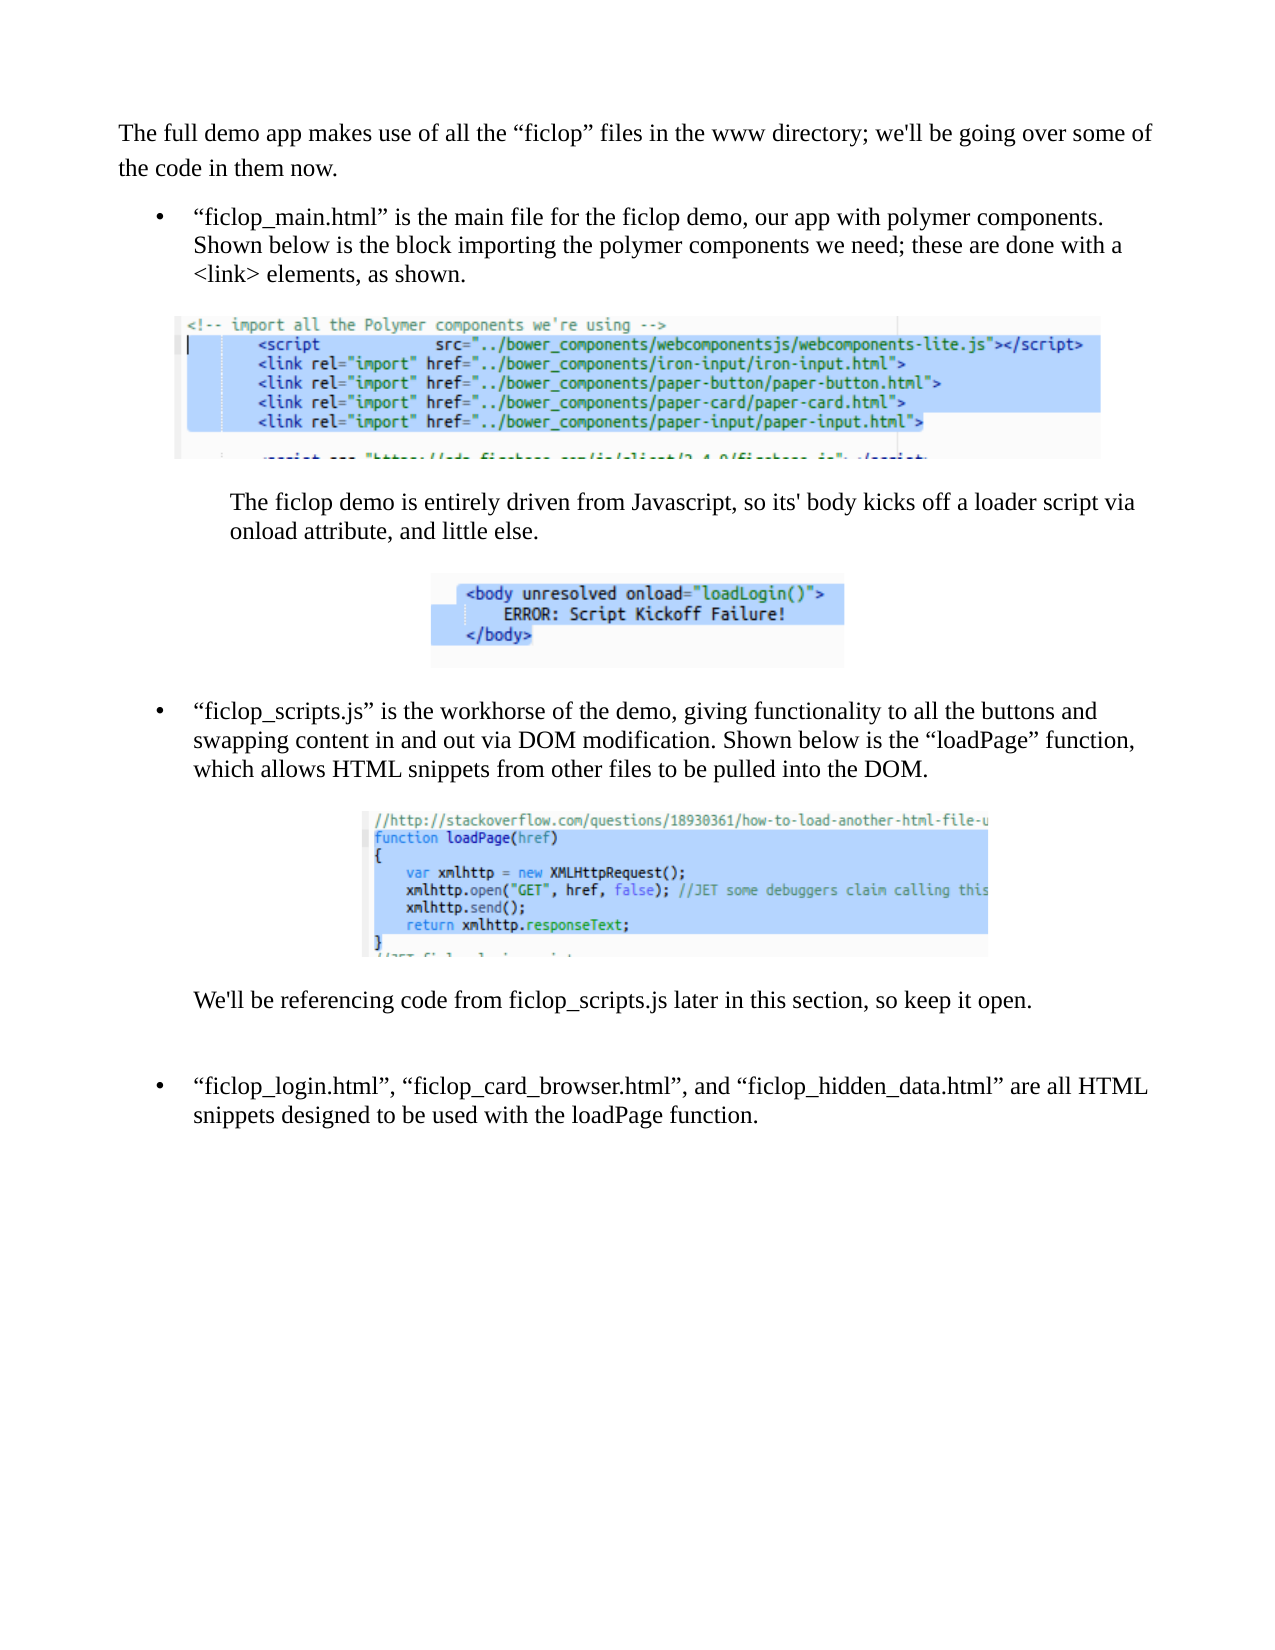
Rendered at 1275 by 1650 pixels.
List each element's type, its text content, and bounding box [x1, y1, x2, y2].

list The ficlop demo is entirely driven from Javascript, so its' body kicks off a loader script via onload attribute, and little else. [192, 487, 1157, 545]
list “ficlop_scripts.js” is the workhorse of the demo, giving functionality to all the buttons and swapping content in and out via DOM modification. Shown below is the “loadPage” function, which allows HTML snippets from other files to be pulled into the DOM. [156, 696, 1157, 783]
picture [174, 316, 1101, 459]
list “ficlop_login.html”, “ficlop_card_browser.html”, and “ficlop_hidden_data.html” are all HTML snippets designed to be used with the loadPage function. [156, 1071, 1157, 1129]
list We'll be referencing code from ficlop_scripts.js later in this section, so keep it open. [156, 985, 1157, 1014]
picture [430, 573, 845, 668]
picture [361, 811, 989, 957]
text The full demo app makes use of all the “ficlop” files in the www directory; we'll be going over some of the code in them now. [118, 118, 1157, 181]
list “ficlop_main.html” is the main file for the ficlop demo, our app with polymer components. Shown below is the block importing the polymer components we need; these are done with a <link> elements, as shown. [156, 202, 1157, 288]
